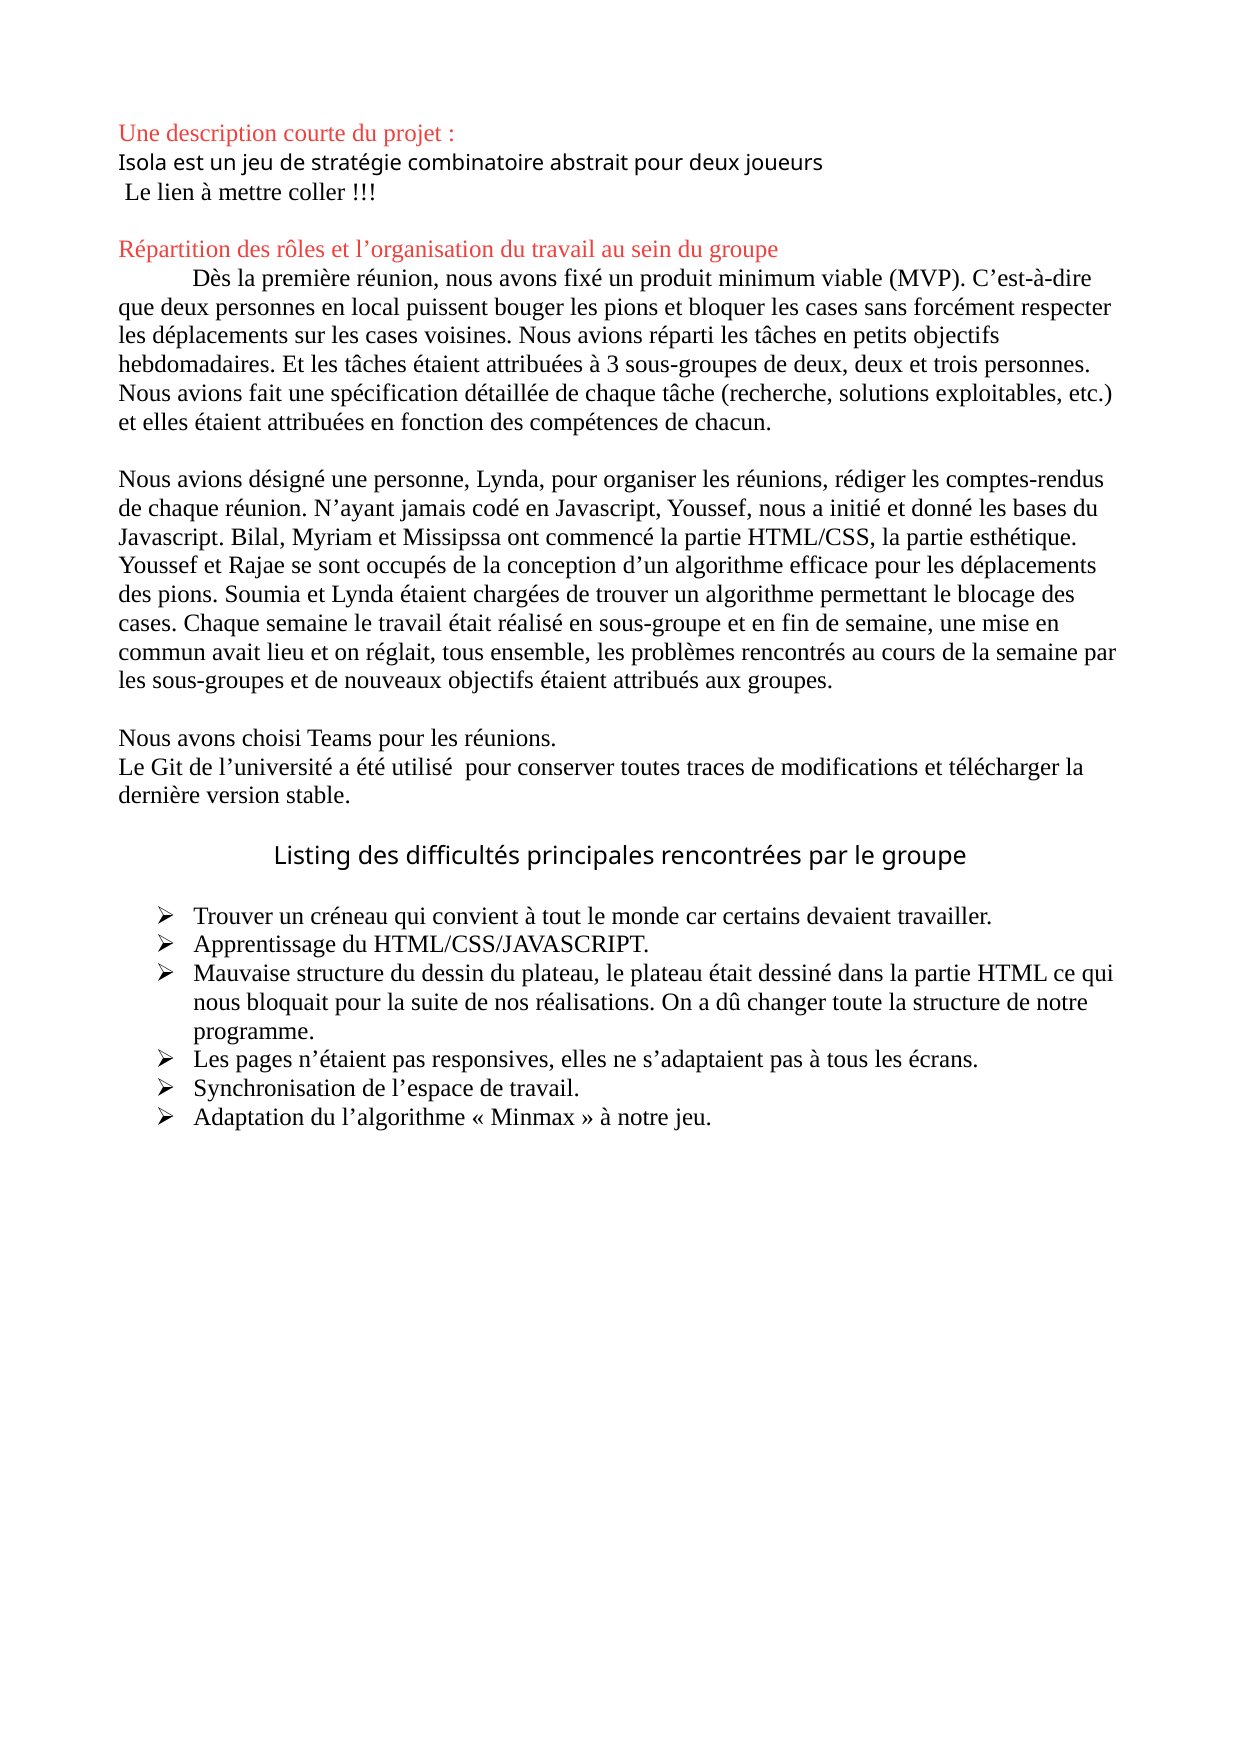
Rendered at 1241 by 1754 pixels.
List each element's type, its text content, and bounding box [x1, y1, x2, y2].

text Répartition des rôles et l’organisation du travail au sein du groupe [118, 234, 1122, 263]
text Le Git de l’université a été utilisé pour conserver toutes traces de modifications et télécharger la dernière version stable. [118, 752, 1122, 809]
text Le lien à mettre coller !!! [118, 177, 1122, 205]
text Nous avions désigné une personne, Lynda, pour organiser les réunions, rédiger les comptes-rendus de chaque réunion. N’ayant jamais codé en Javascript, Youssef, nous a initié et donné les bases du Javascript. Bilal, Myriam et Missipssa ont commencé la partie HTML/CSS, la partie esthétique. Youssef et Rajae se sont occupés de la conception d’un algorithme efficace pour les déplacements des pions. Soumia et Lynda étaient chargées de trouver un algorithme permettant le blocage des cases. Chaque semaine le travail était réalisé en sous-groupe et en fin de semaine, une mise en commun avait lieu et on réglait, tous ensemble, les problèmes rencontrés au cours de la semaine par les sous-groupes et de nouveaux objectifs étaient attribués aux groupes. [118, 464, 1122, 694]
list Apprentissage du HTML/CSS/JAVASCRIPT. [156, 929, 1122, 958]
text Listing des difficultés principales rencontrées par le groupe [118, 838, 1122, 872]
list Mauvaise structure du dessin du plateau, le plateau était dessiné dans la partie HTML ce qui nous bloquait pour la suite de nos réalisations. On a dû changer toute la structure de notre programme. [156, 958, 1122, 1044]
list Adaptation du l’algorithme « Minmax » à notre jeu. [156, 1102, 1122, 1131]
list Synchronisation de l’espace de travail. [156, 1073, 1122, 1102]
text Isola est un jeu de stratégie combinatoire abstrait pour deux joueurs [118, 147, 1122, 177]
text Nous avons choisi Teams pour les réunions. [118, 723, 1122, 752]
text Une description courte du projet : [118, 118, 1122, 147]
text Dès la première réunion, nous avons fixé un produit minimum viable (MVP). C’est-à-dire que deux personnes en local puissent bouger les pions et bloquer les cases sans forcément respecter les déplacements sur les cases voisines. Nous avions réparti les tâches en petits objectifs hebdomadaires. Et les tâches étaient attribuées à 3 sous-groupes de deux, deux et trois personnes. Nous avions fait une spécification détaillée de chaque tâche (recherche, solutions exploitables, etc.) et elles étaient attribuées en fonction des compétences de chacun. [118, 263, 1122, 435]
list Trouver un créneau qui convient à tout le monde car certains devaient travailler. [156, 901, 1122, 929]
list Les pages n’étaient pas responsives, elles ne s’adaptaient pas à tous les écrans. [156, 1044, 1122, 1073]
